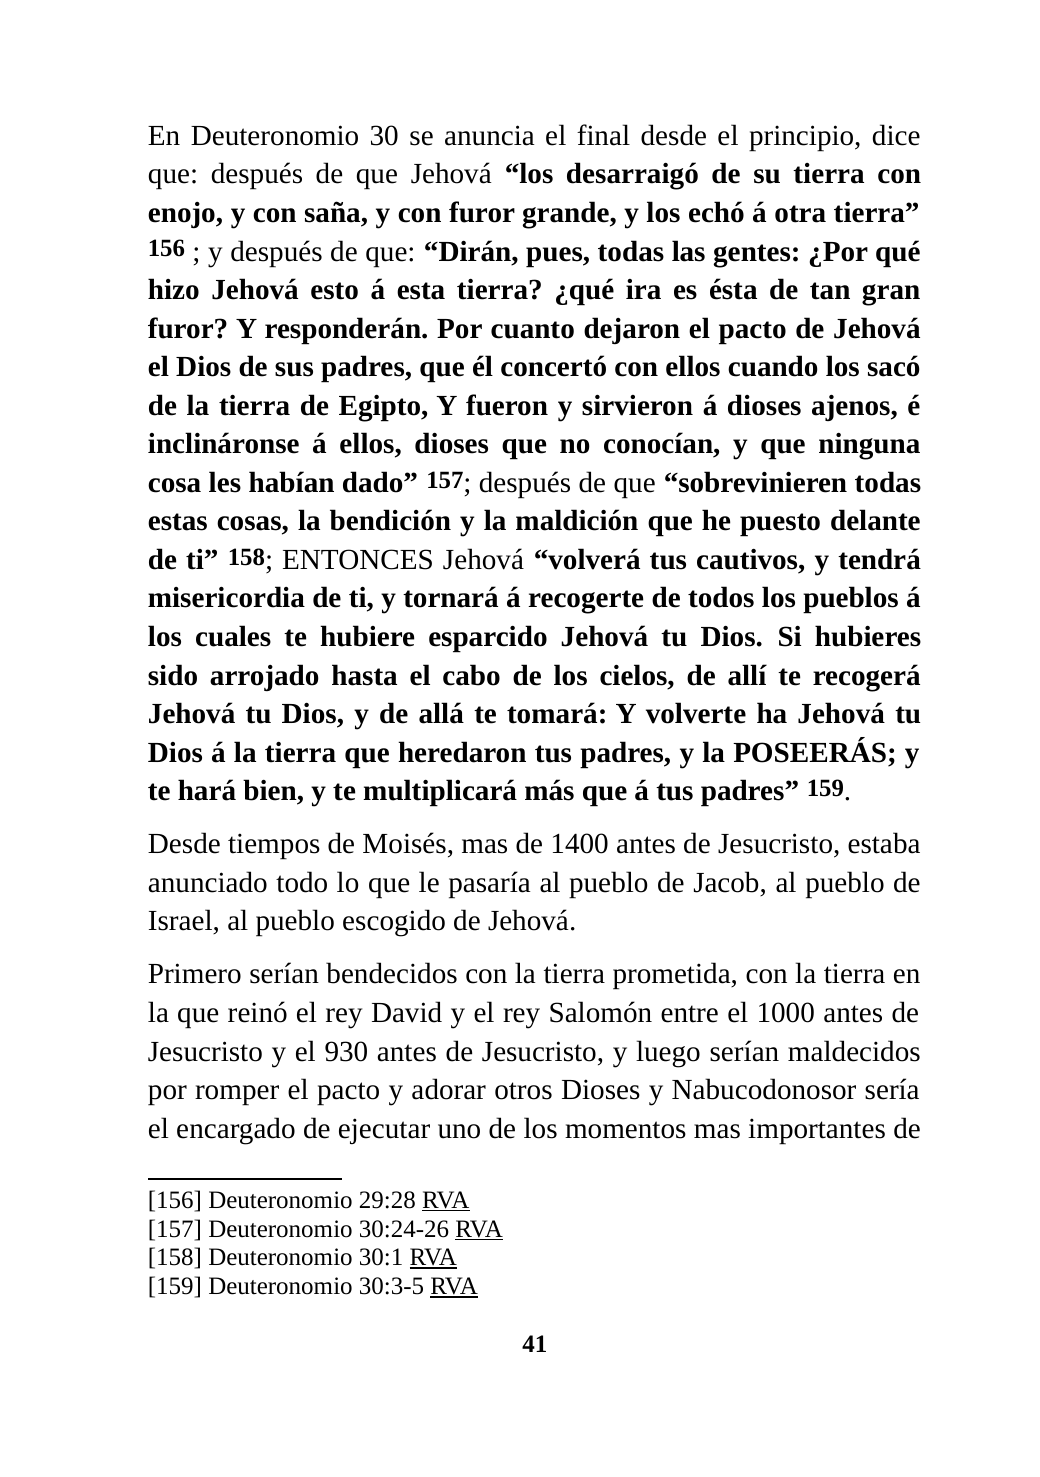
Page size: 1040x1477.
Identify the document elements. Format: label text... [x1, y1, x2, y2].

text Deuteronomio 30:1 RVA [148, 1242, 921, 1271]
text Deuteronomio 30:3-5 RVA [148, 1271, 921, 1300]
text En Deuteronomio 30 se anuncia el final desde el principio, dice que: después de que Jehová “los desarraigó de su tierra con enojo, y con saña, y con furor grande, y los echó á otra tierra” ; y después de que: “Dirán, pues, todas las gentes: ¿Por qué hizo Jehová esto á esta tierra? ¿qué ira es ésta de tan gran furor? Y responderán. Por cuanto dejaron el pacto de Jehová el Dios de sus padres, que él concertó con ellos cuando los sacó de la tierra de Egipto, Y fueron y sirvieron á dioses ajenos, é inclináronse á ellos, dioses que no conocían, y que ninguna cosa les habían dado” ; después de que “sobrevinieren todas estas cosas, la bendición y la maldición que he puesto delante de ti” ; ENTONCES Jehová “volverá tus cautivos, y tendrá misericordia de ti, y tornará á recogerte de todos los pueblos á los cuales te hubiere esparcido Jehová tu Dios. Si hubieres sido arrojado hasta el cabo de los cielos, de allí te recogerá Jehová tu Dios, y de allá te tomará: Y volverte ha Jehová tu Dios á la tierra que heredaron tus padres, y la POSEERÁS; y te hará bien, y te multiplicará más que á tus padres” . [148, 118, 921, 807]
text Primero serían bendecidos con la tierra prometida, con la tierra en la que reinó el rey David y el rey Salomón entre el 1000 antes de Jesucristo y el 930 antes de Jesucristo, y luego serían maldecidos por romper el pacto y adorar otros Dioses y Nabucodonosor sería el encargado de ejecutar uno de los momentos mas importantes de [148, 957, 921, 1144]
text Deuteronomio 30:24-26 RVA [148, 1214, 921, 1242]
text Deuteronomio 29:28 RVA [148, 1185, 921, 1214]
text Desde tiempos de Moisés, mas de 1400 antes de Jesucristo, estaba anunciado todo lo que le pasaría al pueblo de Jacob, al pueblo de Israel, al pueblo escogido de Jehová. [148, 826, 921, 937]
